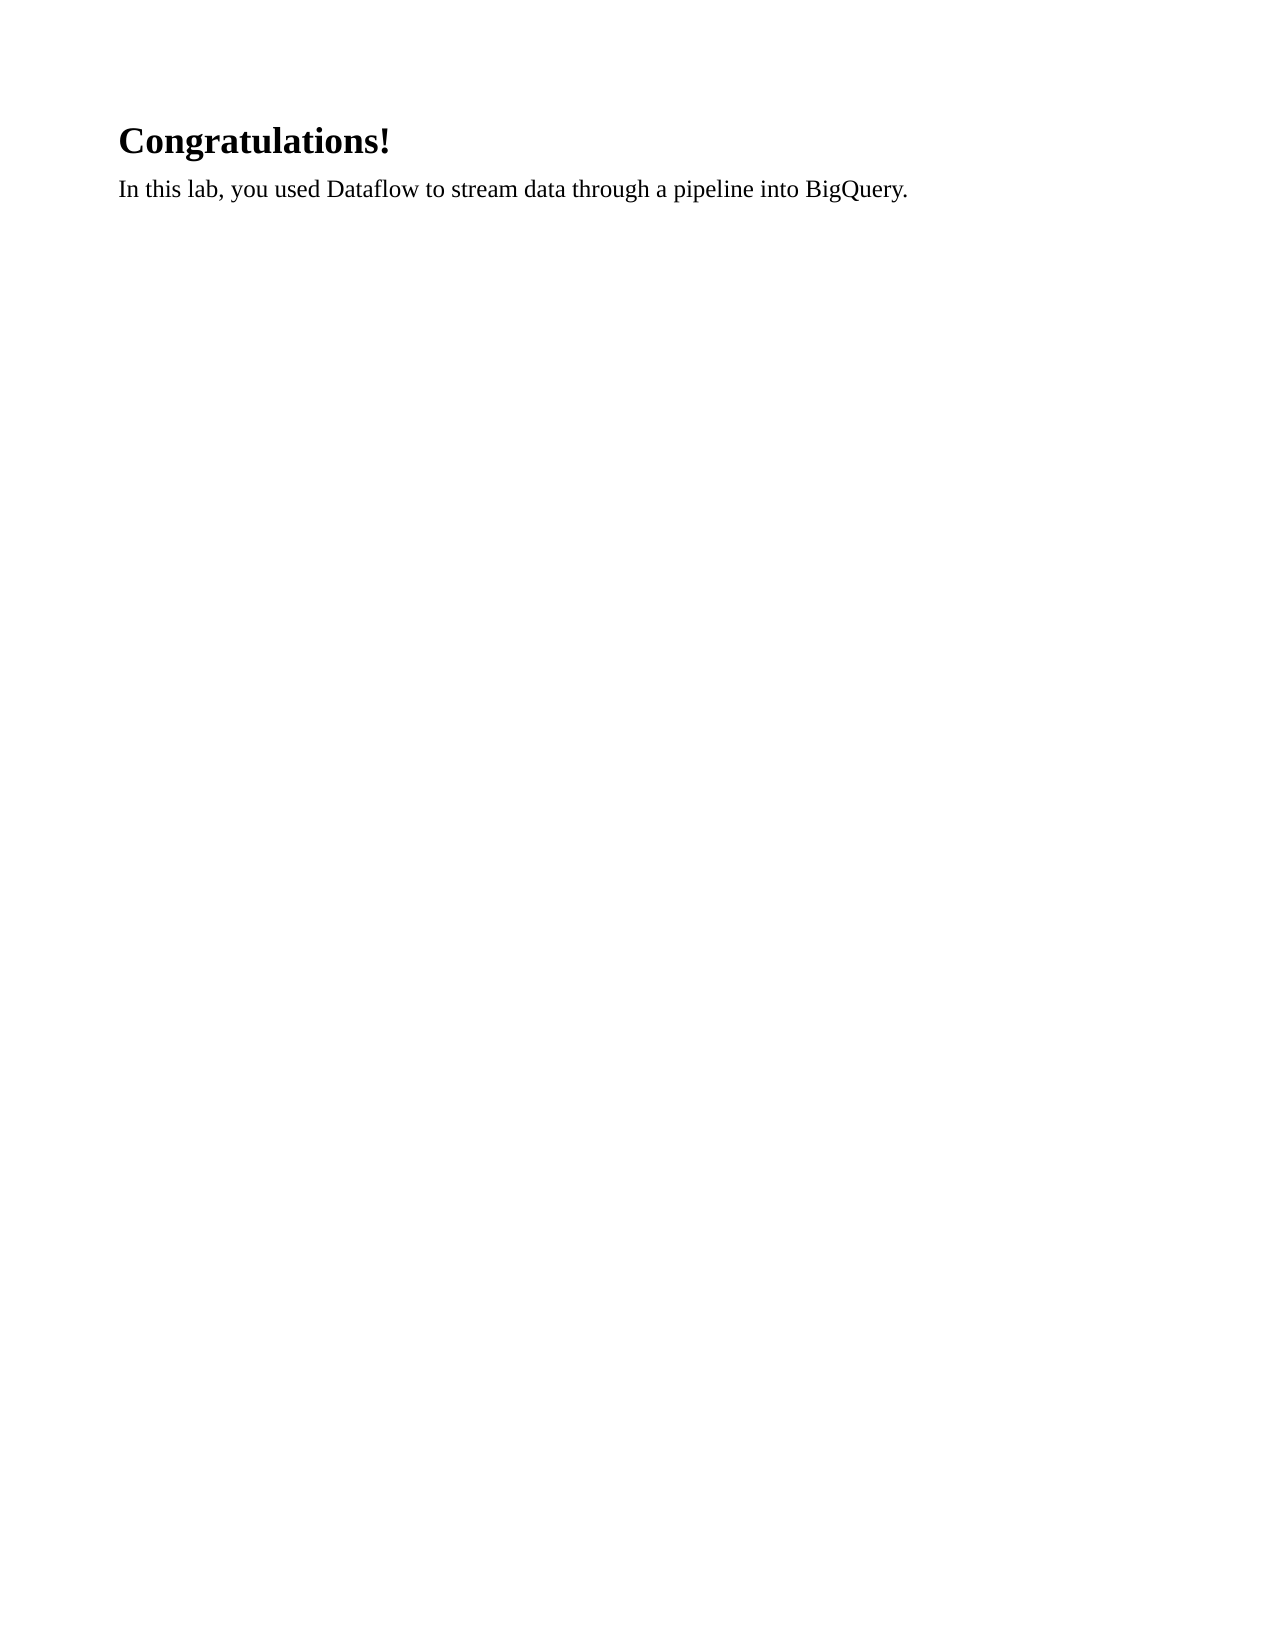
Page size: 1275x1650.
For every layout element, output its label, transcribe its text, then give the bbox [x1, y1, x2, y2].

subtitle Congratulations! [118, 118, 1157, 161]
text In this lab, you used Dataflow to stream data through a pipeline into BigQuery. [118, 174, 1157, 202]
